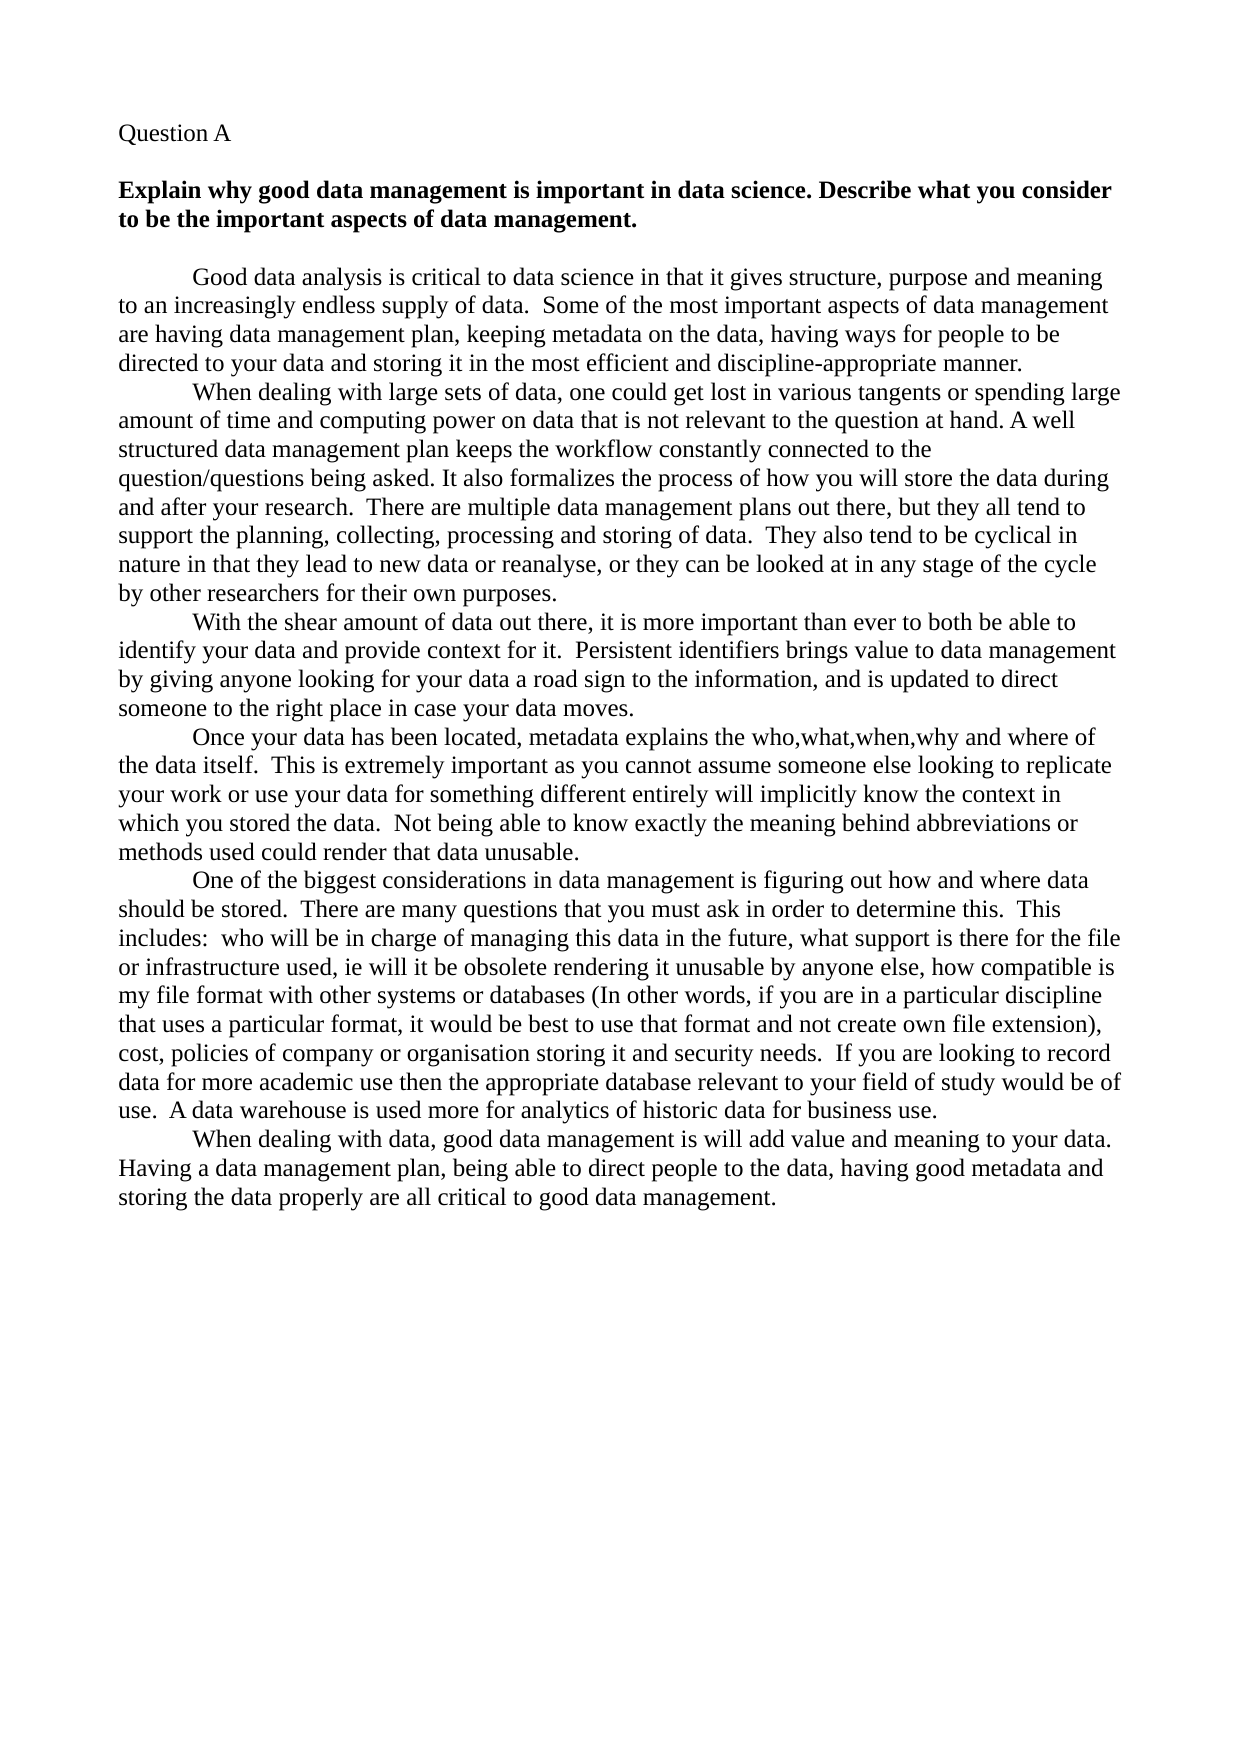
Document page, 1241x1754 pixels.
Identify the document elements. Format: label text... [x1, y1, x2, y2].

text With the shear amount of data out there, it is more important than ever to both be able to identify your data and provide context for it. Persistent identifiers brings value to data management by giving anyone looking for your data a road sign to the information, and is updated to direct someone to the right place in case your data moves. [118, 607, 1122, 722]
text Explain why good data management is important in data science. Describe what you consider to be the important aspects of data management. [118, 176, 1122, 233]
text When dealing with large sets of data, one could get lost in various tangents or spending large amount of time and computing power on data that is not relevant to the question at hand. A well structured data management plan keeps the workflow constantly connected to the question/questions being asked. It also formalizes the process of how you will store the data during and after your research. There are multiple data management plans out there, but they all tend to support the planning, collecting, processing and storing of data. They also tend to be cyclical in nature in that they lead to new data or reanalyse, or they can be looked at in any stage of the cycle by other researchers for their own purposes. [118, 377, 1122, 607]
text Good data analysis is critical to data science in that it gives structure, purpose and meaning to an increasingly endless supply of data. Some of the most important aspects of data management are having data management plan, keeping metadata on the data, having ways for people to be directed to your data and storing it in the most efficient and discipline-appropriate manner. [118, 262, 1122, 377]
text When dealing with data, good data management is will add value and meaning to your data. Having a data management plan, being able to direct people to the data, having good metadata and storing the data properly are all critical to good data management. [118, 1124, 1122, 1211]
text One of the biggest considerations in data management is figuring out how and where data should be stored. There are many questions that you must ask in order to determine this. This includes: who will be in charge of managing this data in the future, what support is there for the file or infrastructure used, ie will it be obsolete rendering it unusable by anyone else, how compatible is my file format with other systems or databases (In other words, if you are in a particular discipline that uses a particular format, it would be best to use that format and not create own file extension), cost, policies of company or organisation storing it and security needs. If you are looking to record data for more academic use then the appropriate database relevant to your field of study would be of use. A data warehouse is used more for analytics of historic data for business use. [118, 866, 1122, 1124]
text Once your data has been located, metadata explains the who,what,when,why and where of the data itself. This is extremely important as you cannot assume someone else looking to replicate your work or use your data for something different entirely will implicitly know the context in which you stored the data. Not being able to know exactly the meaning behind abbreviations or methods used could render that data unusable. [118, 722, 1122, 866]
text Question A [118, 118, 1122, 147]
